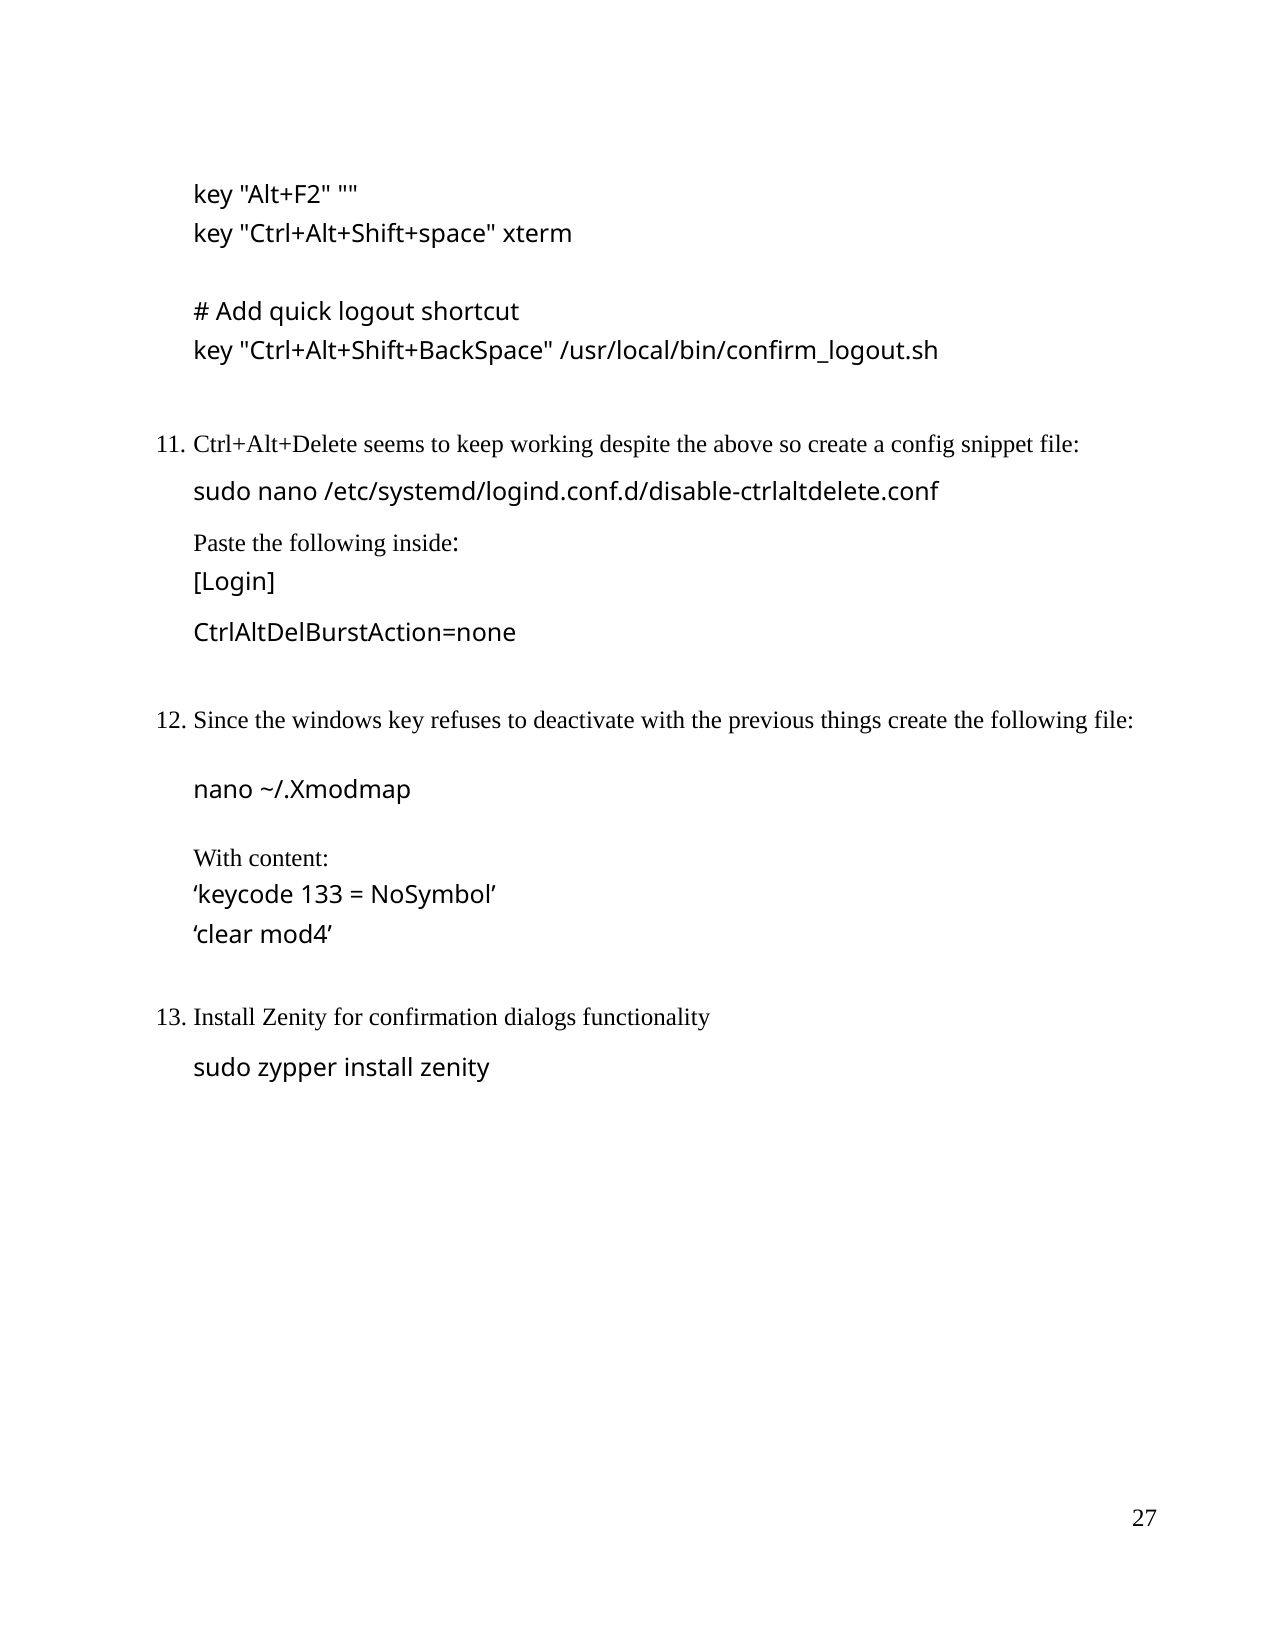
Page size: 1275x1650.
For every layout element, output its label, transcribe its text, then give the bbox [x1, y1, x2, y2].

list sudo zypper install zenity [156, 1050, 1157, 1084]
list Ctrl+Alt+Delete seems to keep working despite the above so create a config snippet file: [156, 429, 1157, 458]
list key "Alt+F2" "" key "Ctrl+Alt+Shift+space" xterm # Add quick logout shortcut key "Ctrl+Alt+Shift+BackSpace" /usr/local/bin/confirm_logout.sh [156, 176, 1157, 367]
list Install Zenity for confirmation dialogs functionality [156, 1002, 1157, 1031]
list Paste the following inside: [Login] [156, 525, 1157, 598]
list CtrlAltDelBurstAction=none [156, 615, 1157, 649]
list Since the windows key refuses to deactivate with the previous things create the following file: nano ~/.Xmodmap With content: ‘keycode 133 = NoSymbol’ ‘clear mod4’ [156, 705, 1157, 983]
list sudo nano /etc/systemd/logind.conf.d/disable-ctrlaltdelete.conf [156, 474, 1157, 508]
